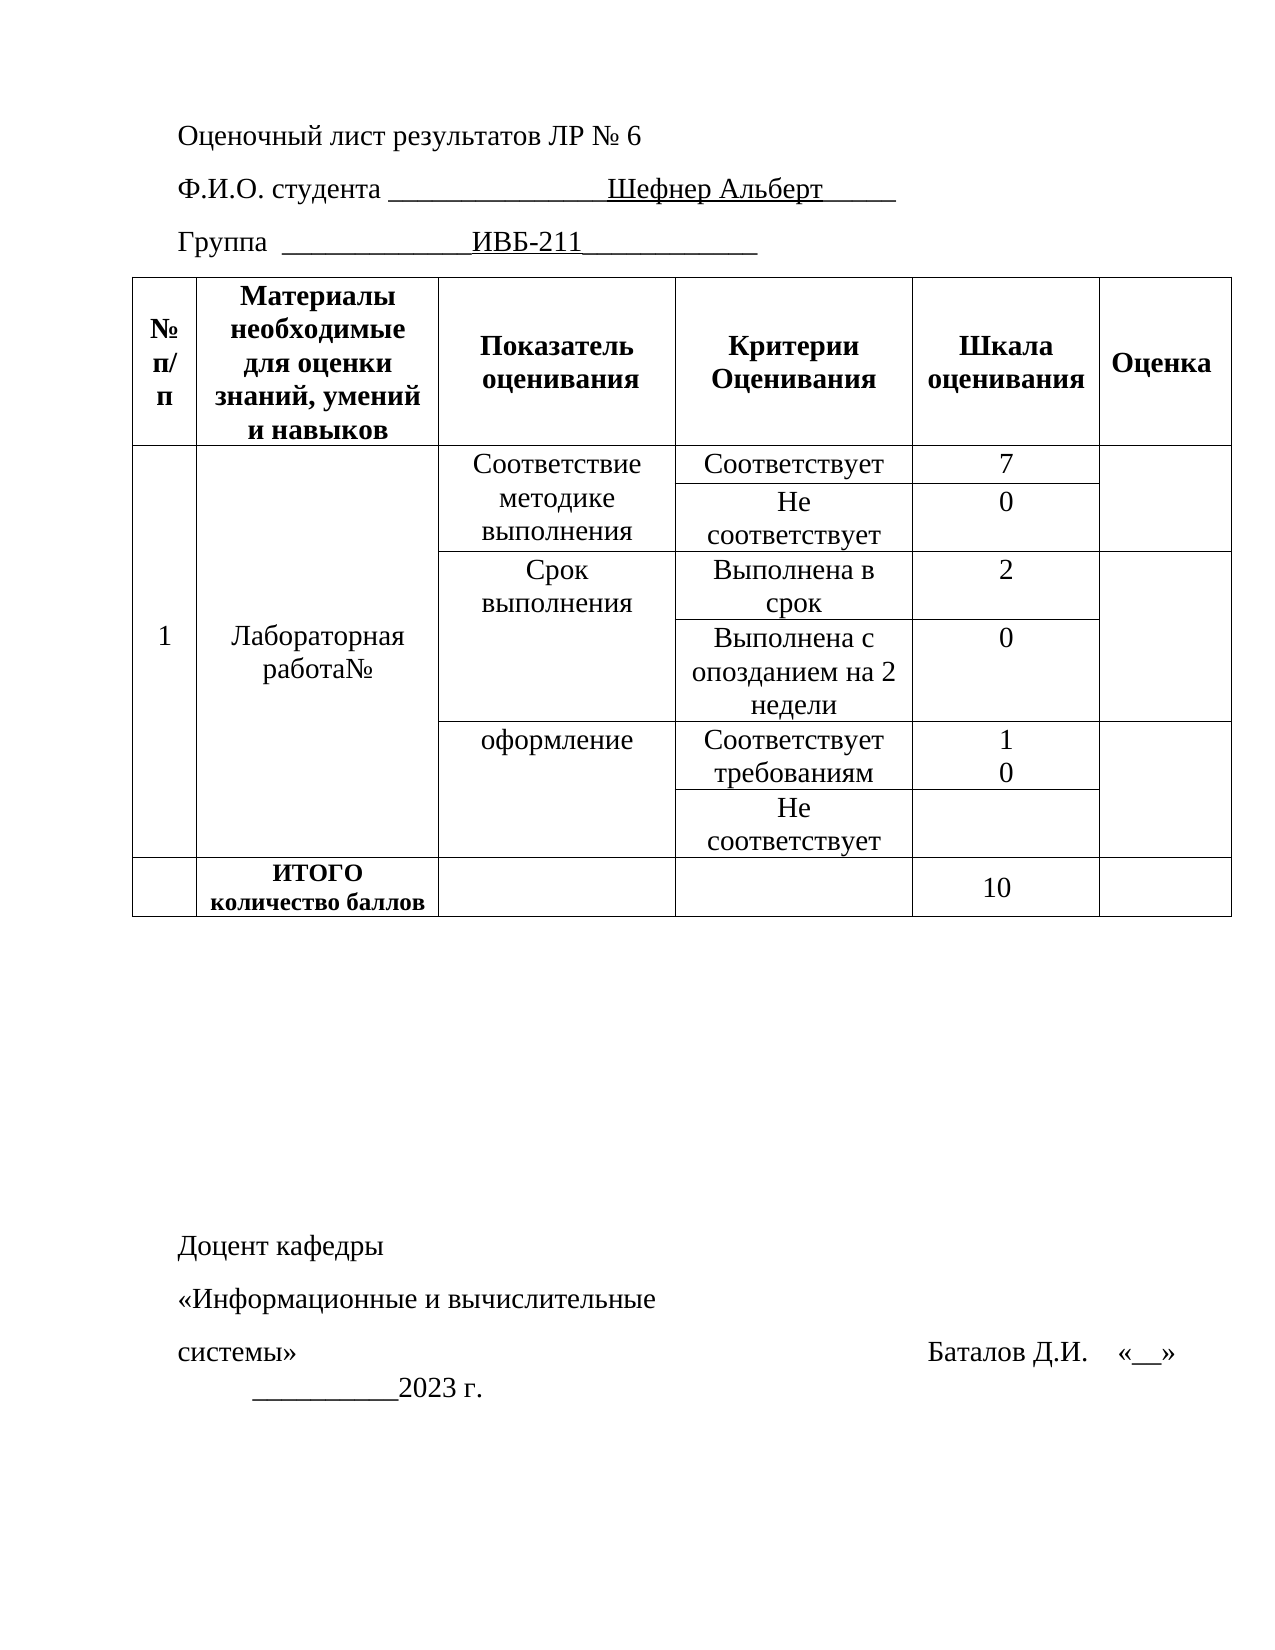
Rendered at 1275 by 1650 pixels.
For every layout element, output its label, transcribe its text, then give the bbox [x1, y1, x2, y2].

table_header Материалы необходимые для оценки знаний, умений и навыков [197, 278, 438, 445]
table_cell 10 [913, 858, 1099, 916]
table_header Шкала оценивания [913, 278, 1099, 445]
table_cell Выполнена с опозданием на 2 недели [676, 620, 912, 721]
table_cell ИТОГО количество баллов [197, 858, 438, 916]
table_cell [1100, 722, 1231, 857]
table_cell 1 0 [913, 722, 1099, 789]
table_cell [1100, 858, 1231, 916]
text Группа _____________ИВБ-211____________ [177, 224, 1186, 257]
text Доцент кафедры [177, 1228, 1186, 1262]
text «Информационные и вычислительные [177, 1281, 1186, 1315]
table_cell Соответствует требованиям [676, 722, 912, 789]
table_cell [439, 858, 675, 916]
table_cell [133, 858, 196, 916]
table_cell Выполнена в срок [676, 552, 912, 619]
table_cell 0 [913, 484, 1099, 551]
text системы» Баталов Д.И. «__» __________2023 г. [177, 1334, 1186, 1404]
table_cell Срок выполнения [439, 552, 675, 721]
table_cell 1 [133, 446, 196, 857]
table_cell 2 [913, 552, 1099, 619]
table_cell Не соответствует [676, 484, 912, 551]
table_cell 7 [913, 446, 1099, 483]
text Ф.И.О. студента _______________Шефнер Альберт_____ [177, 171, 1186, 204]
table_cell [1100, 446, 1231, 551]
table_header Показатель оценивания [439, 278, 675, 445]
table_cell Лабораторная работа№ [197, 446, 438, 857]
table_cell Соответствует [676, 446, 912, 483]
text Оценочный лист результатов ЛР № 6 [177, 118, 1186, 152]
table_cell 0 [913, 620, 1099, 721]
table_header Критерии Оценивания [676, 278, 912, 445]
table_cell [913, 790, 1099, 857]
table_header Оценка [1100, 278, 1231, 445]
table_cell Не соответствует [676, 790, 912, 857]
table_cell Соответствие методике выполнения [439, 446, 675, 551]
table_cell [676, 858, 912, 916]
table_header № п/п [133, 278, 196, 445]
table_cell [1100, 552, 1231, 721]
table_cell оформление [439, 722, 675, 857]
